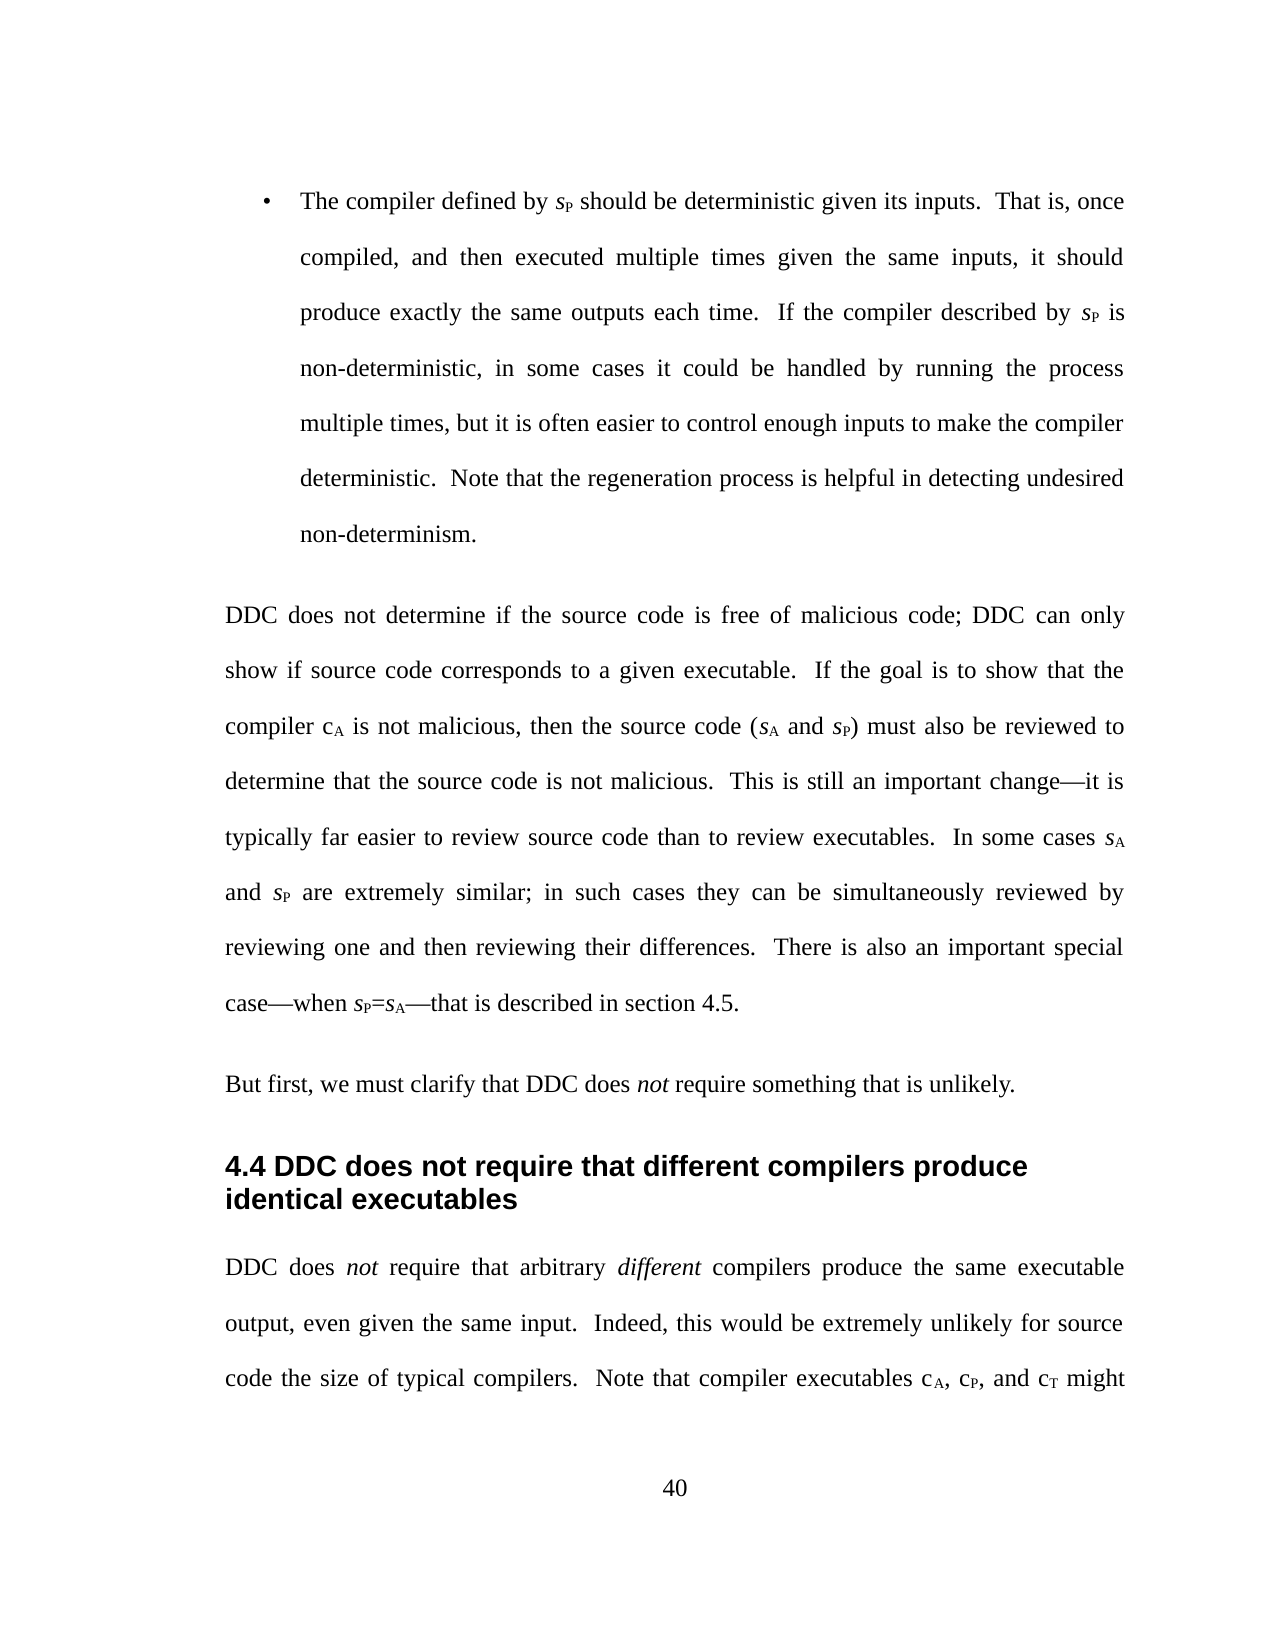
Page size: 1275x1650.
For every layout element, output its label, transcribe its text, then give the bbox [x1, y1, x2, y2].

text DDC does not determine if the source code is free of malicious code; DDC can only show if source code corresponds to a given executable. If the goal is to show that the compiler cA is not malicious, then the source code (sA and sP) must also be reviewed to determine that the source code is not malicious. This is still an important change—it is typically far easier to review source code than to review executables. In some cases sA and sP are extremely similar; in such cases they can be simultaneously reviewed by reviewing one and then reviewing their differences. There is also an important special case—when sP=sA—that is described in section 4.5. [225, 601, 1125, 1017]
list The compiler defined by sP should be deterministic given its inputs. That is, once compiled, and then executed multiple times given the same inputs, it should produce exactly the same outputs each time. If the compiler described by sP is non-deterministic, in some cases it could be handled by running the process multiple times, but it is often easier to control enough inputs to make the compiler deterministic. Note that the regeneration process is helpful in detecting undesired non-determinism. [262, 187, 1125, 548]
text DDC does not require that arbitrary different compilers produce the same executable output, even given the same input. Indeed, this would be extremely unlikely for source code the size of typical compilers. Note that compiler executables cA, cP, and cT might [225, 1253, 1125, 1392]
text But first, we must clarify that DDC does not require something that is unlikely. [225, 1070, 1125, 1097]
subtitle DDC does not require that different compilers produce identical executables [225, 1150, 1125, 1215]
